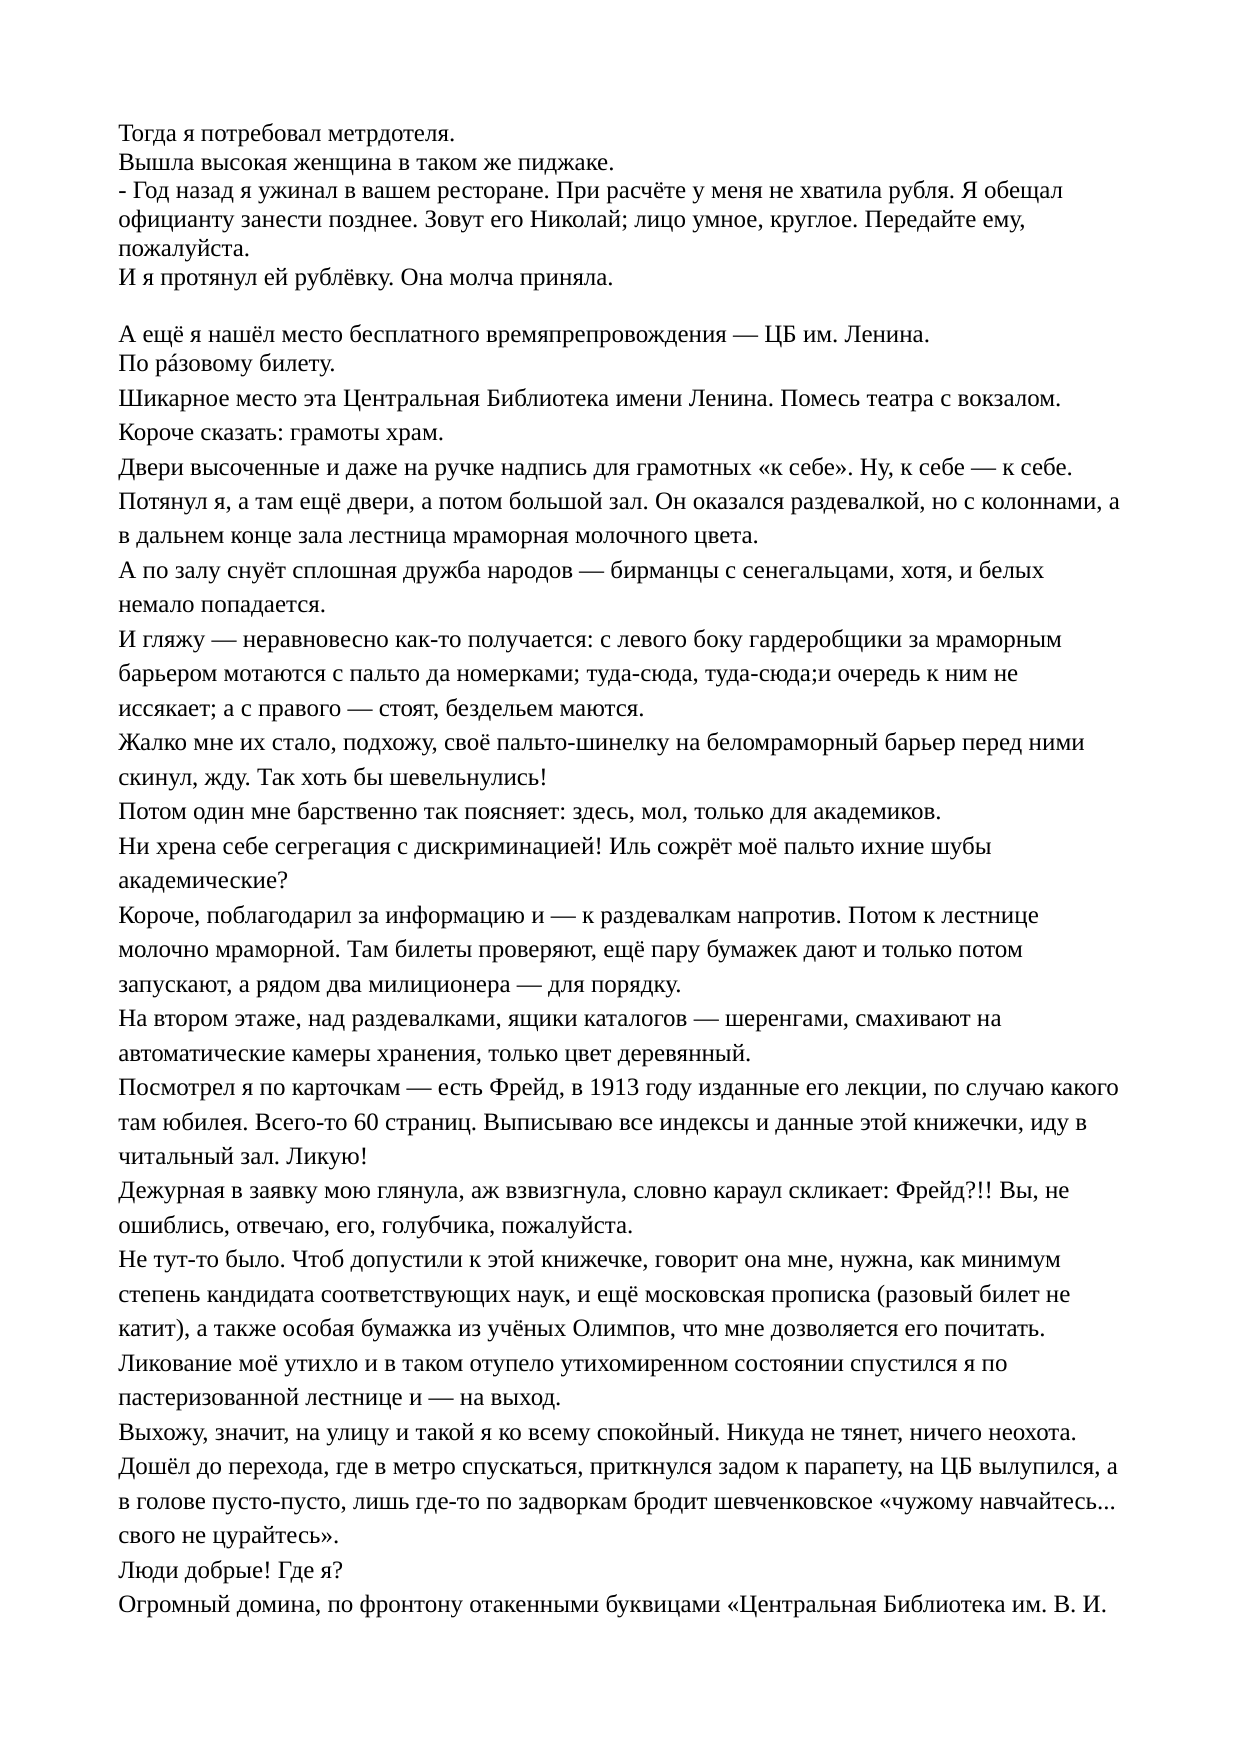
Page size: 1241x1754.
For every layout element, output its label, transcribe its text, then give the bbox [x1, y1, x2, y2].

text На втором этаже, над раздевалками, ящики каталогов — шеренгами, смахивают на автоматические камеры хранения, только цвет деревянный. [118, 1003, 1122, 1066]
text Потянул я, а там ещё двери, а потом большой зал. Он оказался раздевалкой, но с колоннами, а в дальнем конце зала лестница мраморная молочного цвета. [118, 486, 1122, 549]
text Посмотрел я по карточкам — есть Фрейд, в 1913 году изданные его лекции, по случаю какого там юбилея. Всего-то 60 страниц. Выписываю все индексы и данные этой книжечки, иду в читальный зал. Ликую! [118, 1072, 1122, 1170]
text И гляжу — неравновесно как-то получается: с левого боку гардеробщики за мраморным барьером мотаются с пальто да номерками; туда-сюда, туда-сюда;и очередь к ним не иссякает; а с правого — стоят, бездельем маются. [118, 624, 1122, 722]
text Шикарное место эта Центральная Библиотека имени Ленина. Помесь театра с вокзалом. Короче сказать: грамоты храм. [118, 383, 1122, 446]
text Вышла высокая женщина в таком же пиджаке. [118, 147, 1122, 176]
text Выхожу, значит, на улицу и такой я ко всему спокойный. Никуда не тянет, ничего неохота. Дошёл до перехода, где в метро спускаться, приткнулся задом к парапету, на ЦБ вылупился, а в голове пусто-пусто, лишь где-то по задворкам бродит шевченковское «чужому навчайтесь... свого не цурайтесь». [118, 1417, 1122, 1549]
text Потом один мне барственно так поясняет: здесь, мол, только для академиков. [118, 796, 1122, 825]
text Дежурная в заявку мою глянула, аж взвизгнула, словно караул скликает: Фрейд?!! Вы, не ошиблись, отвечаю, его, голубчика, пожалуйста. [118, 1176, 1122, 1239]
text Тогда я потребовал метрдотеля. [118, 118, 1122, 147]
text А ещё я нашёл место бесплатного времяпрепровождения — ЦБ им. Ленина. [118, 319, 1122, 348]
text Огромный домина, по фронтону отакенными буквицами «Центральная Библиотека им. В. И. [118, 1589, 1122, 1618]
text И я протянул ей рублёвку. Она молча приняла. [118, 262, 1122, 291]
text А по залу снуёт сплошная дружба народов — бирманцы с сенегальцами, хотя, и белых немало попадается. [118, 555, 1122, 618]
text Не тут-то было. Чтоб допустили к этой книжечке, говорит она мне, нужна, как минимум степень кандидата соответствующих наук, и ещё московская прописка (разовый билет не катит), а также особая бумажка из учёных Олимпов, что мне дозволяется его почитать. Ликование моё утихло и в таком отупело утихомиренном состоянии спустился я по пастеризованной лестнице и — на выход. [118, 1244, 1122, 1411]
text Жалко мне их стало, подхожу, своё пальто-шинелку на беломраморный барьер перед ними скинул, жду. Так хоть бы шевельнулись! [118, 727, 1122, 791]
text Короче, поблагодарил за информацию и — к раздевалкам напротив. Потом к лестнице молочно мраморной. Там билеты проверяют, ещё пару бумажек дают и только потом запускают, а рядом два милиционера — для порядку. [118, 900, 1122, 997]
text Люди добрые! Где я? [118, 1555, 1122, 1584]
text - Год назад я ужинал в вашем ресторане. При расчёте у меня не хватила рубля. Я обещал официанту занести позднее. Зовут его Николай; лицо умное, круглое. Передайте ему, пожалуйста. [118, 176, 1122, 262]
text Двери высоченные и даже на ручке надпись для грамотных «к себе». Ну, к себе — к себе. [118, 452, 1122, 480]
text Ни хрена себе сегрегация с дискриминацией! Иль сожрёт моё пальто ихние шубы академические? [118, 831, 1122, 894]
text По рáзовому билету. [118, 348, 1122, 377]
